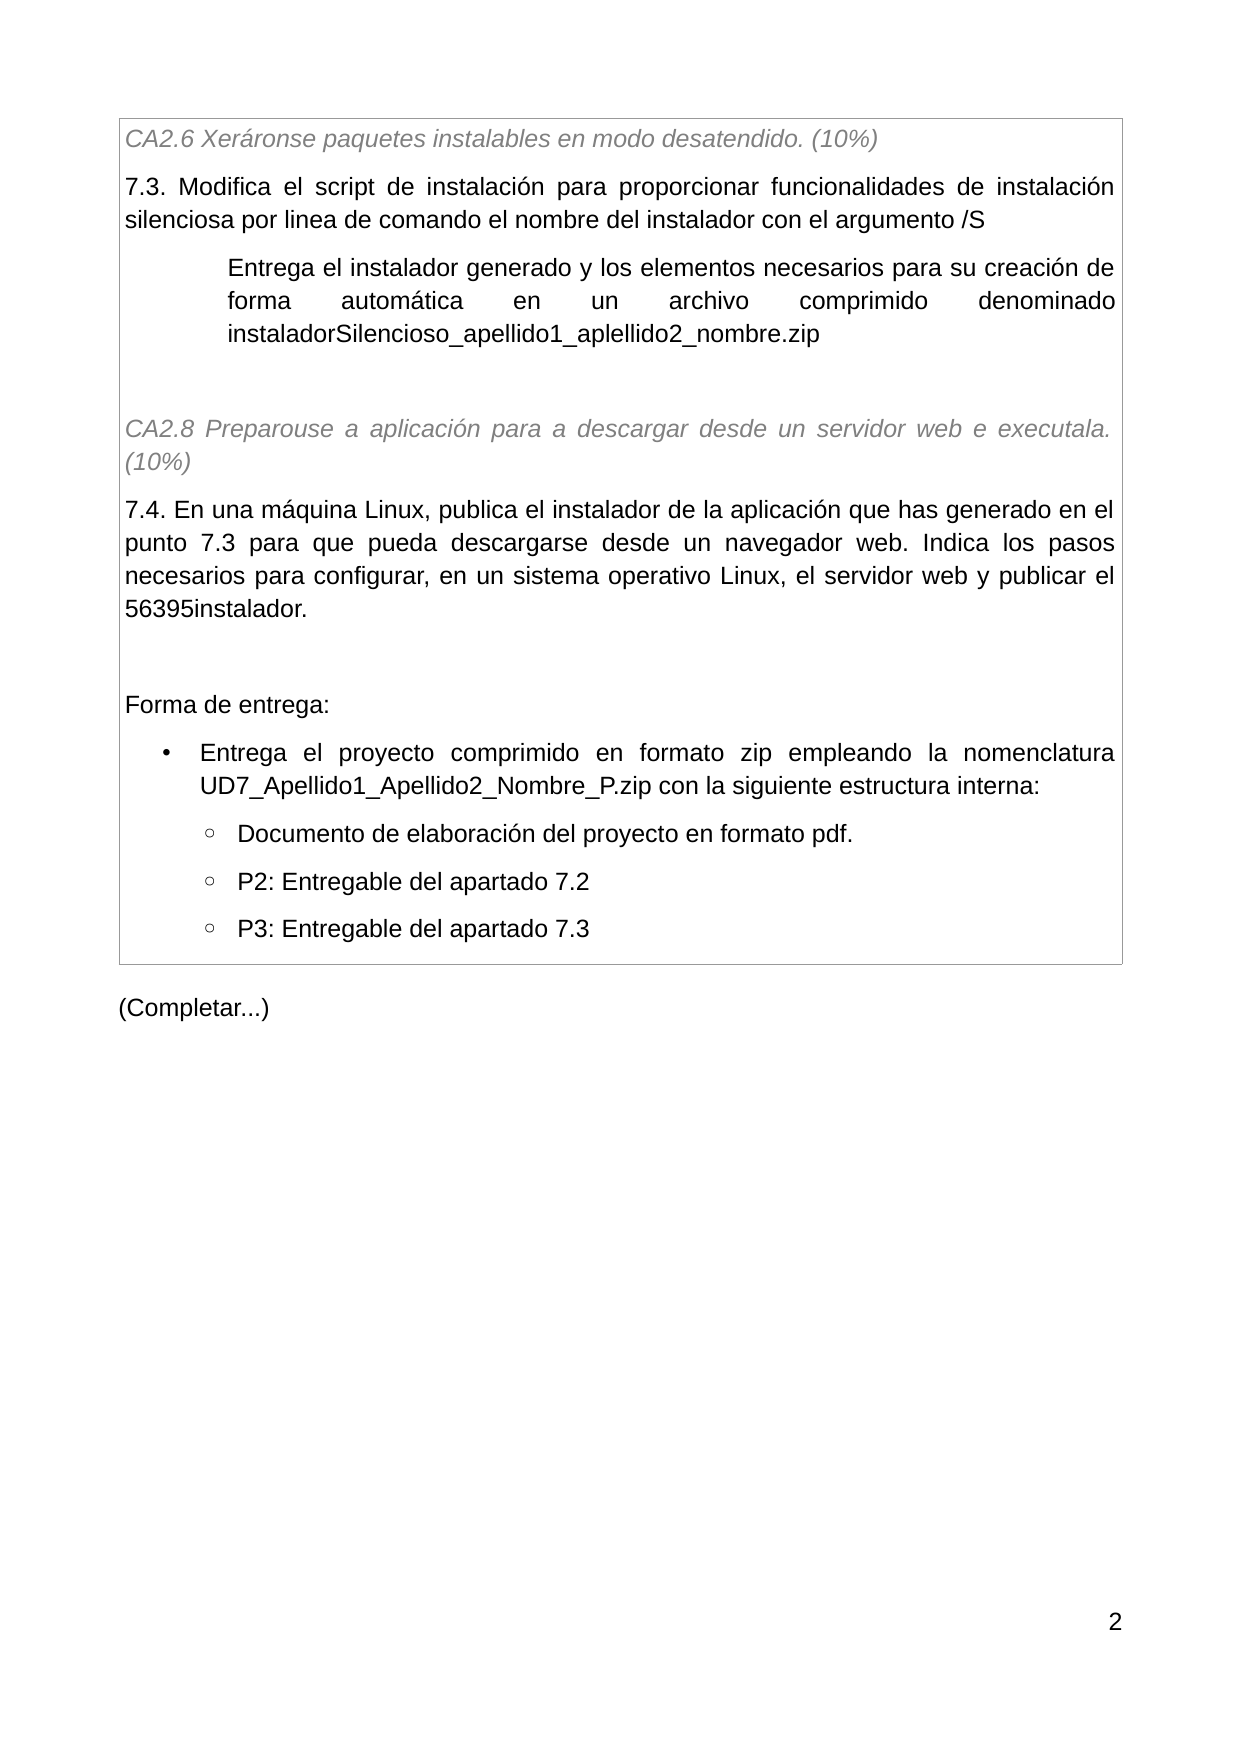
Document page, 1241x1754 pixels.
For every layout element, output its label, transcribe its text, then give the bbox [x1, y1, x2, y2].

text (Completar...) [118, 993, 1122, 1021]
table_cell CA2.6 Xeráronse paquetes instalables en modo desatendido. (10%) 7.3. Modifica el script de instalación para proporcionar funcionalidades de instalación silenciosa por linea de comando el nombre del instalador con el argumento /S Entrega el instalador generado y los elementos necesarios para su creación de forma automática en un archivo comprimido denominado instaladorSilencioso_apellido1_aplellido2_nombre.zip CA2.8 Preparouse a aplicación para a descargar desde un servidor web e executala. (10%) 7.4. En una máquina Linux, publica el instalador de la aplicación que has generado en el punto 7.3 para que pueda descargarse desde un navegador web. Indica los pasos necesarios para configurar, en un sistema operativo Linux, el servidor web y publicar el 56395instalador. Forma de entrega: Entrega el proyecto comprimido en formato zip empleando la nomenclatura UD7_Apellido1_Apellido2_Nombre_P.zip con la siguiente estructura interna: Documento de elaboración del proyecto en formato pdf. P2: Entregable del apartado 7.2 P3: Entregable del apartado 7.3 [120, 119, 1122, 964]
